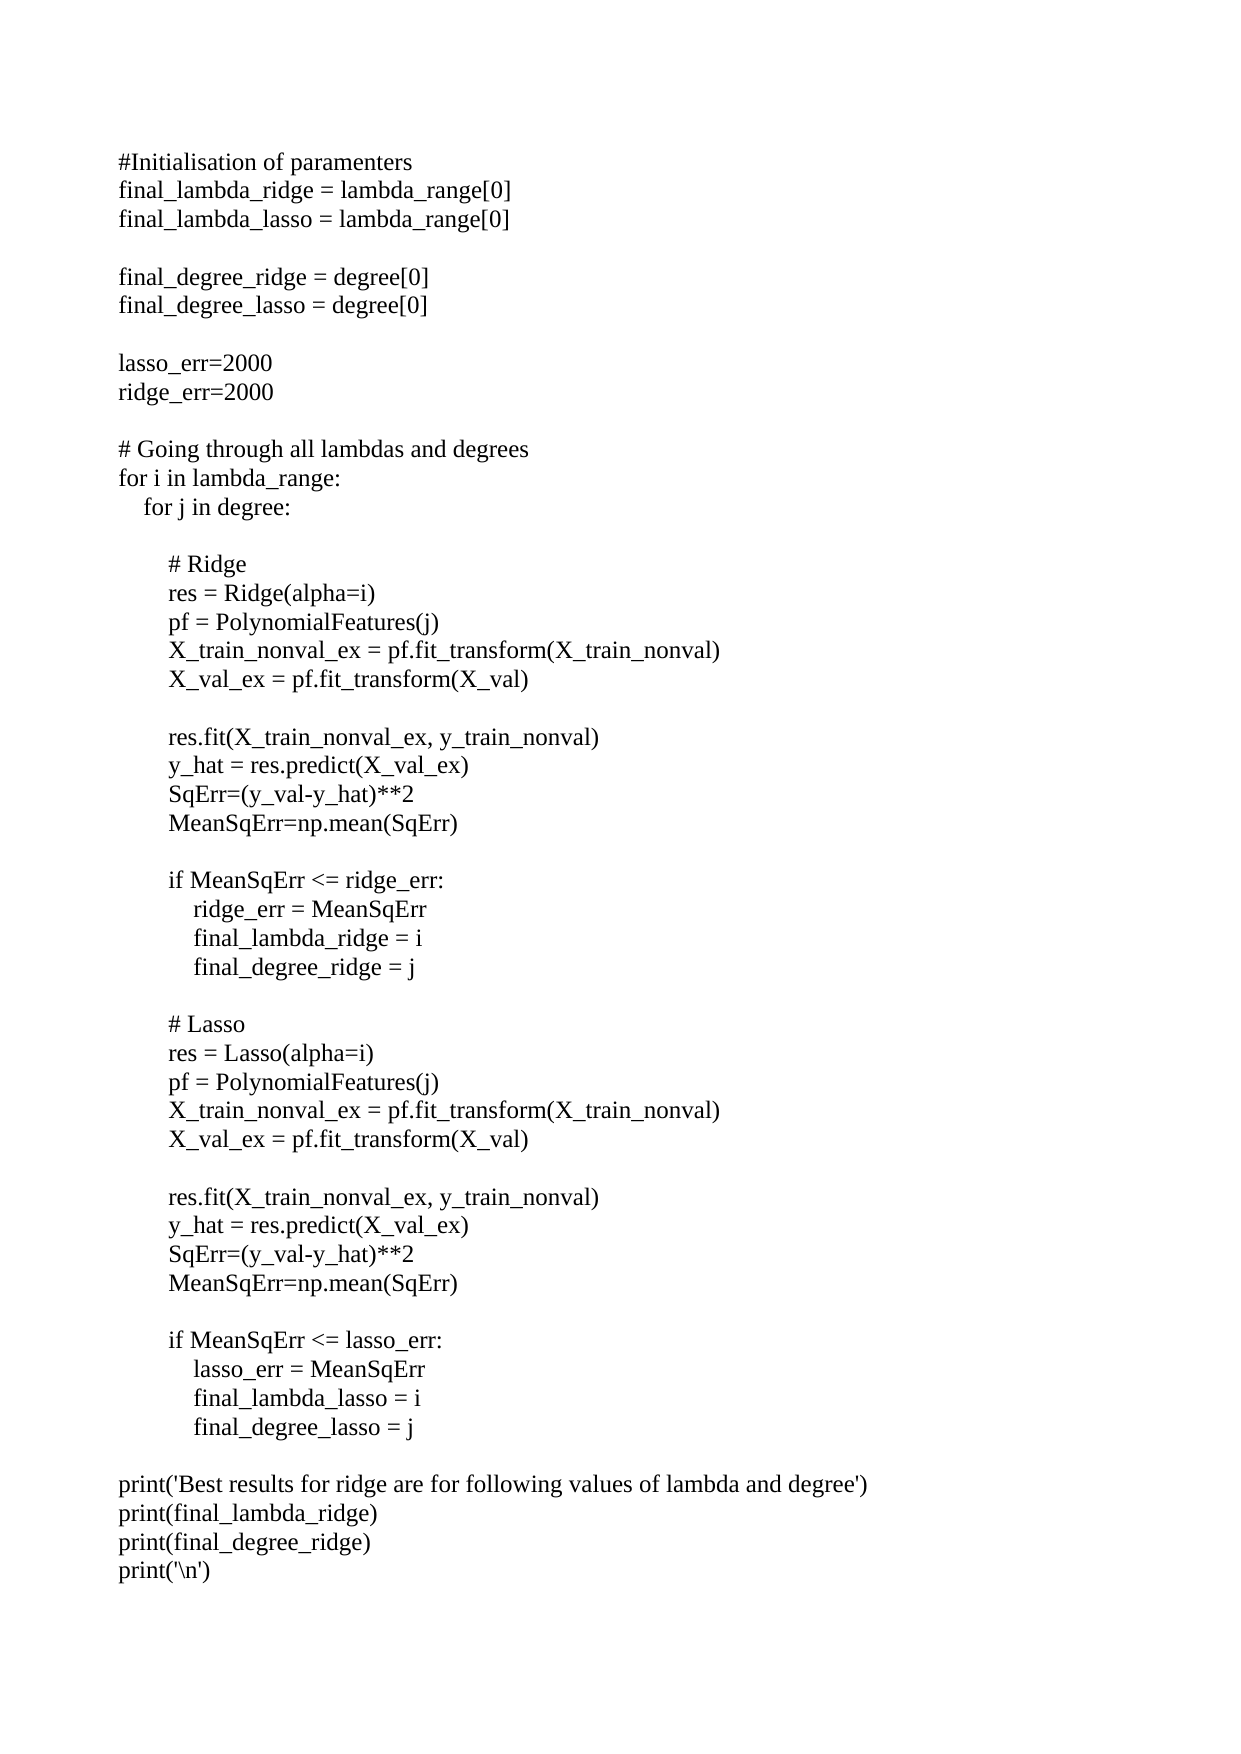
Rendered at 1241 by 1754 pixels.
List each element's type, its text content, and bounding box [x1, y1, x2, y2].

text if MeanSqErr <= lasso_err: [118, 1326, 1122, 1354]
text pf = PolynomialFeatures(j) [118, 607, 1122, 636]
text ridge_err = MeanSqErr [118, 894, 1122, 923]
text pf = PolynomialFeatures(j) [118, 1067, 1122, 1096]
text final_lambda_lasso = lambda_range[0] [118, 204, 1122, 233]
text SqErr=(y_val-y_hat)**2 [118, 1239, 1122, 1268]
text lasso_err = MeanSqErr [118, 1354, 1122, 1383]
text res.fit(X_train_nonval_ex, y_train_nonval) [118, 722, 1122, 751]
text final_degree_lasso = j [118, 1412, 1122, 1441]
text print('Best results for ridge are for following values of lambda and degree') [118, 1469, 1122, 1498]
text print(final_lambda_ridge) [118, 1498, 1122, 1527]
text y_hat = res.predict(X_val_ex) [118, 1211, 1122, 1239]
text SqErr=(y_val-y_hat)**2 [118, 779, 1122, 808]
text X_val_ex = pf.fit_transform(X_val) [118, 1124, 1122, 1153]
text MeanSqErr=np.mean(SqErr) [118, 808, 1122, 837]
text for i in lambda_range: [118, 463, 1122, 492]
text final_lambda_lasso = i [118, 1383, 1122, 1412]
text # Going through all lambdas and degrees [118, 434, 1122, 463]
text res = Lasso(alpha=i) [118, 1038, 1122, 1067]
text res = Ridge(alpha=i) [118, 578, 1122, 607]
text X_train_nonval_ex = pf.fit_transform(X_train_nonval) [118, 1096, 1122, 1124]
text #Initialisation of paramenters [118, 147, 1122, 176]
text final_degree_lasso = degree[0] [118, 291, 1122, 319]
text res.fit(X_train_nonval_ex, y_train_nonval) [118, 1182, 1122, 1211]
text ridge_err=2000 [118, 377, 1122, 406]
text final_degree_ridge = j [118, 952, 1122, 981]
text print(final_degree_ridge) [118, 1527, 1122, 1556]
text final_degree_ridge = degree[0] [118, 262, 1122, 291]
text if MeanSqErr <= ridge_err: [118, 866, 1122, 894]
text MeanSqErr=np.mean(SqErr) [118, 1268, 1122, 1297]
text for j in degree: [118, 492, 1122, 521]
text y_hat = res.predict(X_val_ex) [118, 751, 1122, 779]
text print('\n') [118, 1556, 1122, 1584]
text final_lambda_ridge = i [118, 923, 1122, 952]
text # Ridge [118, 549, 1122, 578]
text X_train_nonval_ex = pf.fit_transform(X_train_nonval) [118, 636, 1122, 664]
text lasso_err=2000 [118, 348, 1122, 377]
text X_val_ex = pf.fit_transform(X_val) [118, 664, 1122, 693]
text final_lambda_ridge = lambda_range[0] [118, 176, 1122, 204]
text # Lasso [118, 1009, 1122, 1038]
